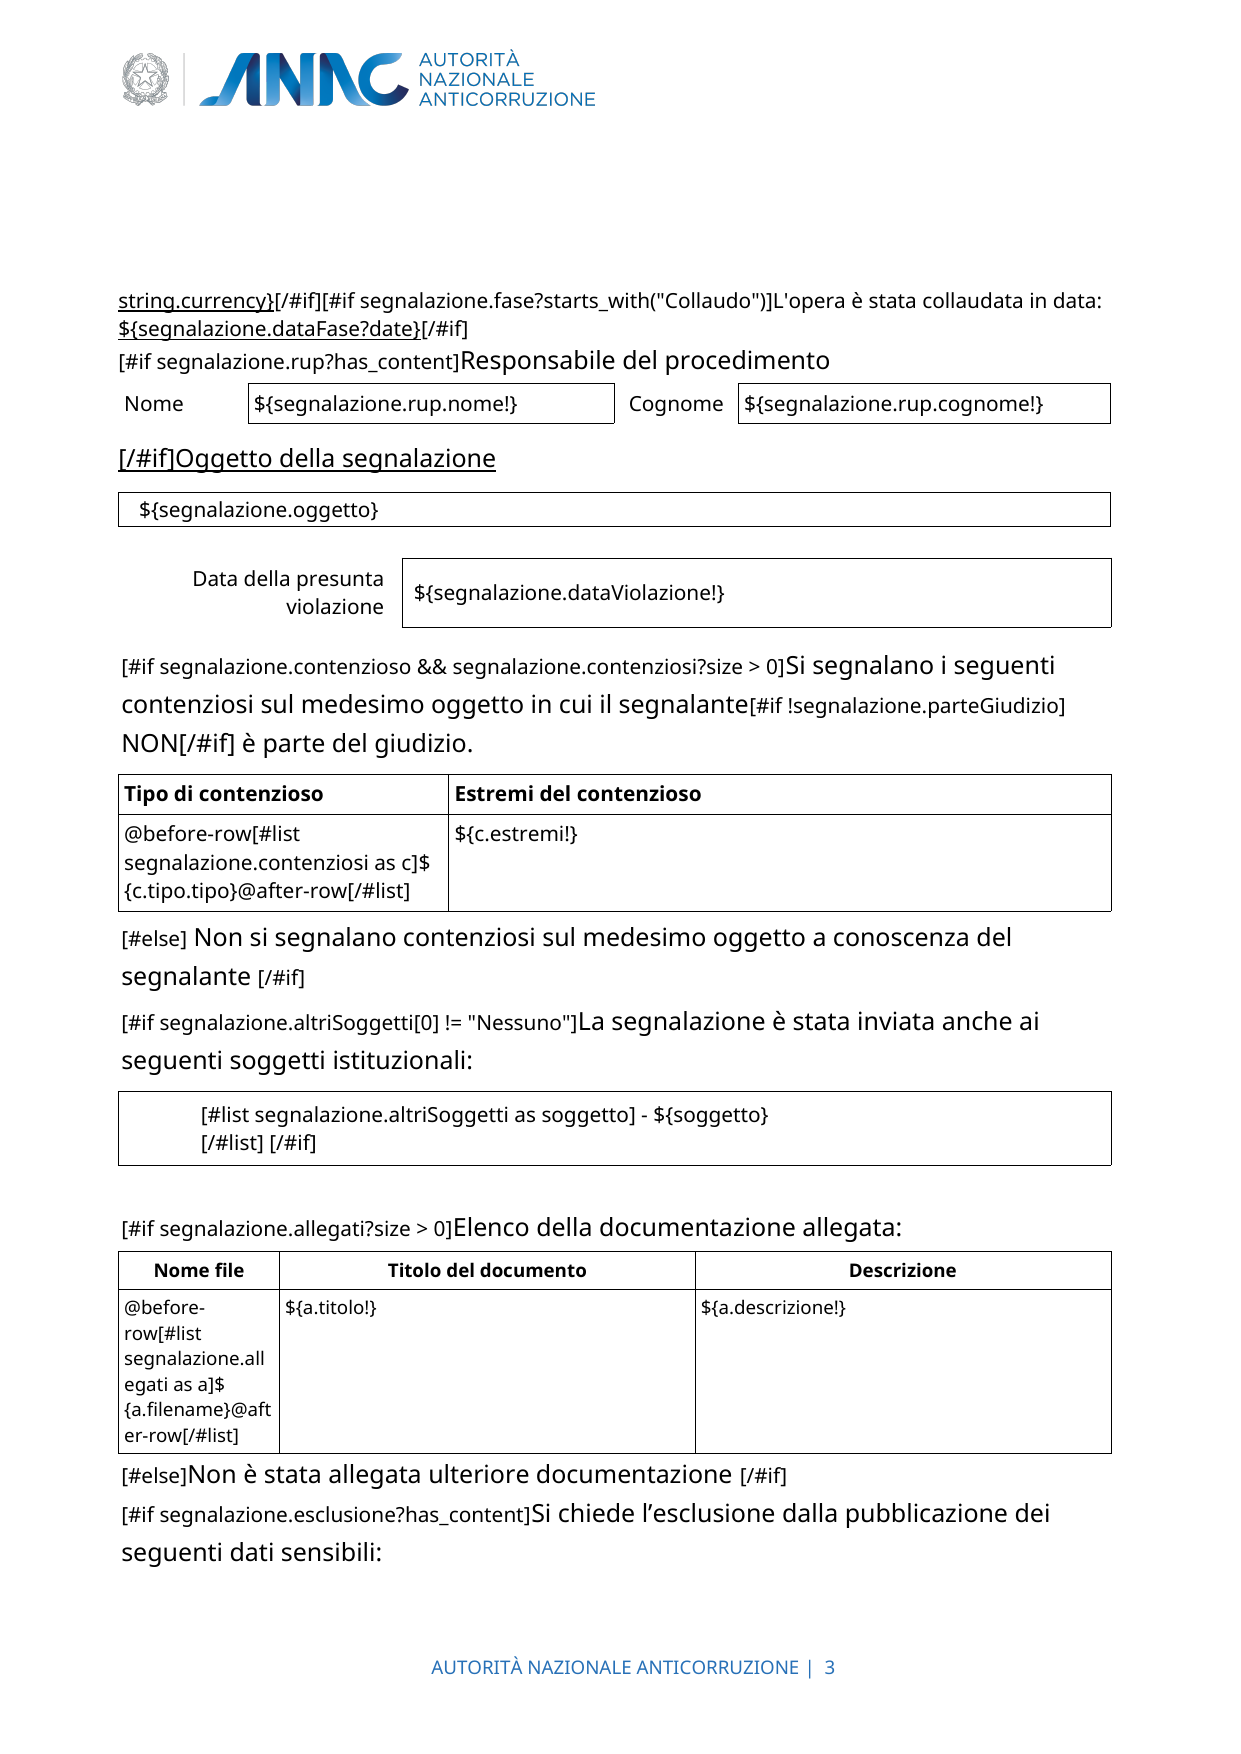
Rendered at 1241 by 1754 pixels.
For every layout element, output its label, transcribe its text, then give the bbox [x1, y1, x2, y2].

text [#if segnalazione.allegati?size > 0]Elenco della documentazione allegata: [118, 1206, 1111, 1246]
table_cell ${a.descrizione!} [696, 1290, 1111, 1453]
table_cell ${c.estremi!} [449, 815, 1111, 911]
table_cell @before-row[#list segnalazione.contenziosi as c]${c.tipo.tipo}@after-row[/#list] [119, 815, 448, 911]
table_header ${segnalazione.rup.nome!} [249, 384, 614, 423]
text string.currency}[/#if][#if segnalazione.fase?starts_with("Collaudo")]L'opera è stata collaudata in data: ${segnalazione.dataFase?date}[/#if] [118, 286, 1111, 343]
table_header Nome file [119, 1252, 279, 1288]
table_header Tipo di contenzioso [119, 775, 448, 814]
text [/#if]Oggetto della segnalazione [118, 441, 1111, 475]
text [#else] Non si segnalano contenziosi sul medesimo oggetto a conoscenza del segnalante [/#if] [118, 917, 1111, 993]
table_cell @before-row[#list segnalazione.allegati as a]${a.filename}@after-row[/#list] [119, 1290, 279, 1453]
table_header Descrizione [696, 1252, 1111, 1288]
picture [122, 49, 595, 106]
table_header Nome [118, 383, 248, 423]
text [#else]Non è stata allegata ulteriore documentazione [/#if] [118, 1454, 1111, 1490]
table_header ${segnalazione.dataViolazione!} [403, 559, 1111, 627]
text [#if segnalazione.altriSoggetti[0] != "Nessuno"]La segnalazione è stata inviata anche ai seguenti soggetti istituzionali: [118, 1001, 1111, 1080]
table_header Titolo del documento [280, 1252, 695, 1288]
table_header ${segnalazione.rup.cognome!} [739, 384, 1110, 423]
text [#if segnalazione.contenzioso && segnalazione.contenziosi?size > 0]Si segnalano i seguenti contenziosi sul medesimo oggetto in cui il segnalante[#if !segnalazione.parteGiudizio] NON[/#if] è parte del giudizio. [118, 644, 1111, 763]
table_header Data della presunta violazione [118, 558, 402, 627]
table_header [#list segnalazione.altriSoggetti as soggetto] - ${soggetto} [/#list] [/#if] [119, 1092, 1111, 1165]
text [#if segnalazione.rup?has_content]Responsabile del procedimento [118, 343, 1111, 377]
table_header Cognome [615, 383, 738, 423]
table_cell ${a.titolo!} [280, 1290, 695, 1453]
table_header Estremi del contenzioso [449, 775, 1111, 814]
text ${segnalazione.oggetto} [119, 493, 1110, 526]
text [#if segnalazione.esclusione?has_content]Si chiede l’esclusione dalla pubblicazione dei seguenti dati sensibili: [118, 1492, 1111, 1572]
